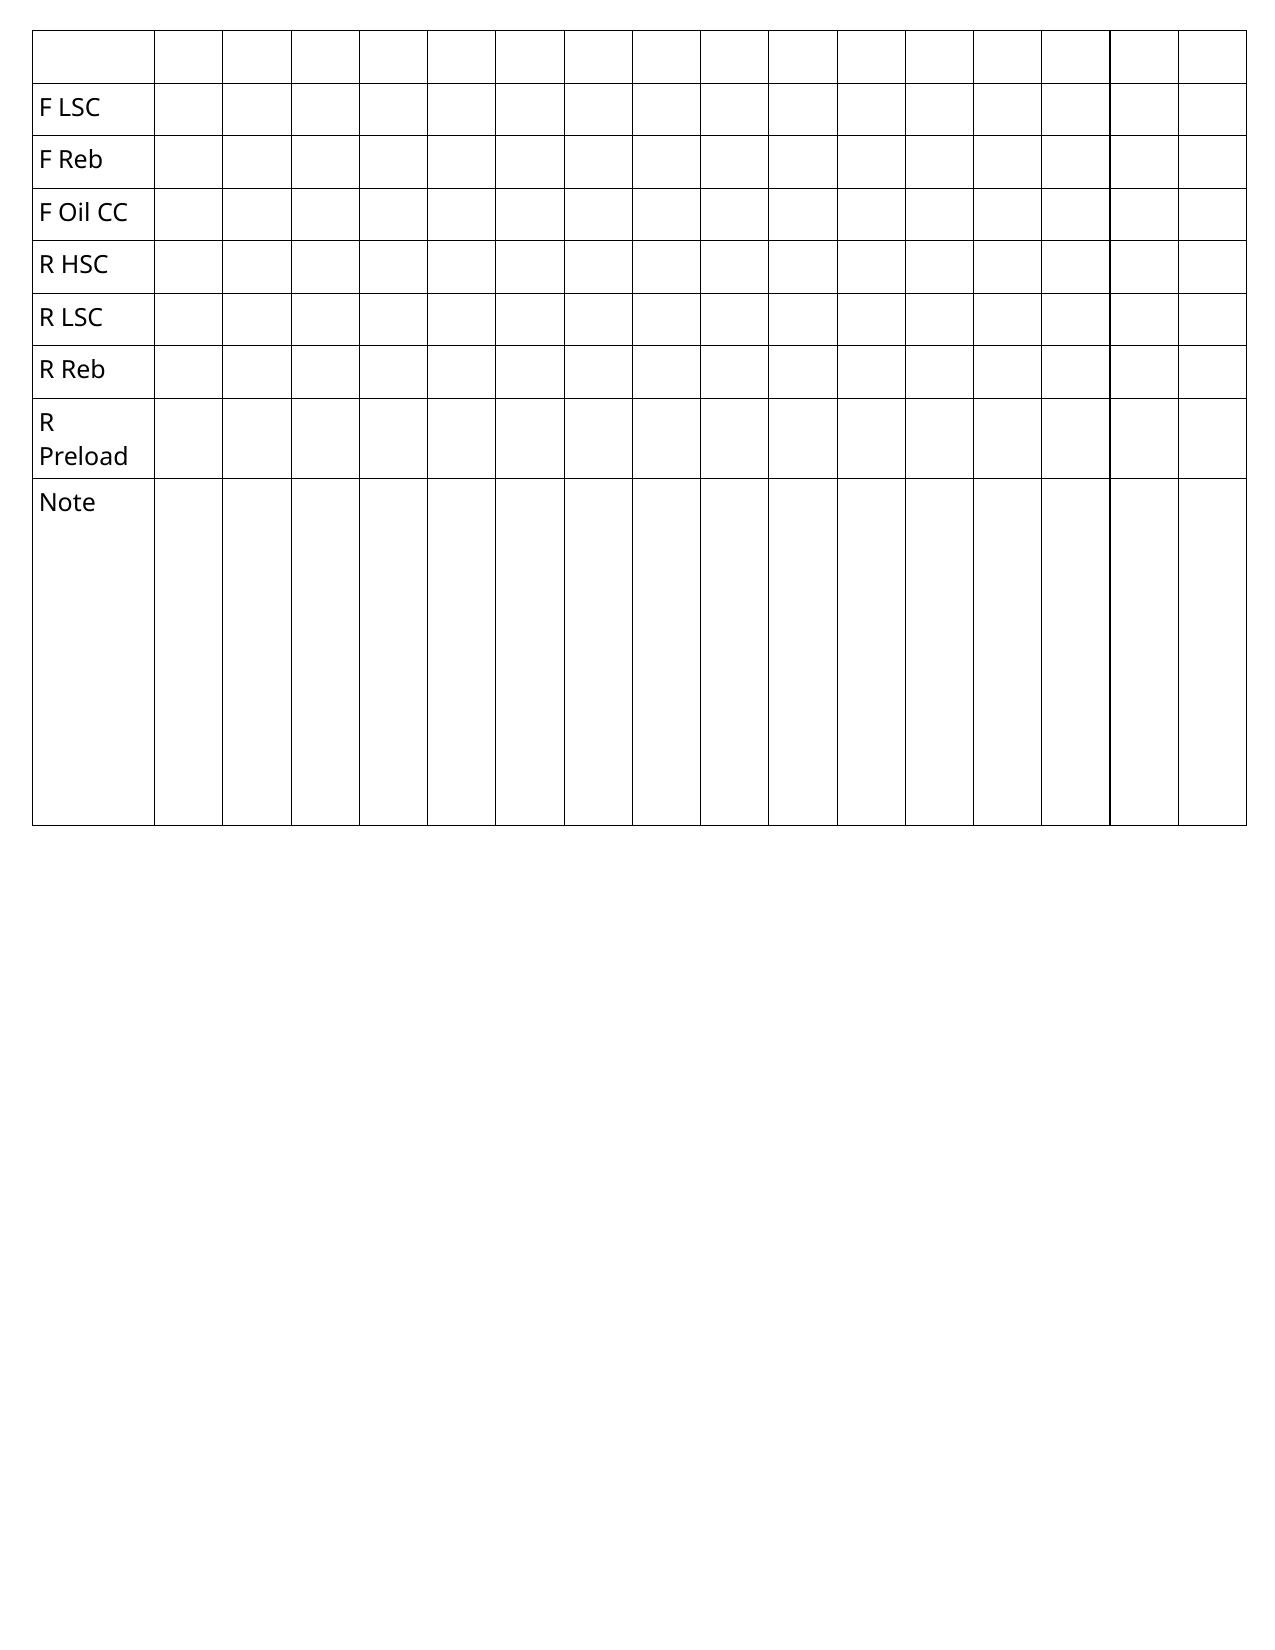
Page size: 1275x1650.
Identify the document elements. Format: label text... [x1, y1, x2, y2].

table_cell [701, 399, 768, 478]
table_cell [223, 346, 291, 397]
table_cell [496, 241, 564, 292]
table_cell [360, 399, 427, 478]
table_cell [428, 241, 495, 292]
table_cell [1111, 479, 1178, 825]
table_cell F Oil CC [33, 189, 154, 240]
table_cell R LSC [33, 294, 154, 345]
table_header [428, 31, 495, 82]
table_header [769, 31, 837, 82]
table_cell [769, 84, 837, 135]
table_cell [838, 84, 905, 135]
table_cell [223, 399, 291, 478]
table_cell [223, 294, 291, 345]
table_cell [428, 136, 495, 187]
table_cell [428, 346, 495, 397]
table_cell [1042, 84, 1109, 135]
table_cell [496, 84, 564, 135]
table_cell F Reb [33, 136, 154, 187]
table_cell [360, 189, 427, 240]
table_cell [428, 189, 495, 240]
table_cell [974, 84, 1041, 135]
table_cell [769, 346, 837, 397]
table_cell [1042, 189, 1109, 240]
table_cell [565, 189, 632, 240]
table_cell [906, 189, 973, 240]
table_cell [769, 479, 837, 825]
table_cell [1042, 399, 1109, 478]
table_cell [701, 241, 768, 292]
table_cell [1042, 346, 1109, 397]
table_cell [155, 479, 222, 825]
table_cell [223, 136, 291, 187]
table_cell [701, 136, 768, 187]
table_cell [360, 346, 427, 397]
table_cell [155, 399, 222, 478]
table_cell [974, 346, 1041, 397]
table_cell [906, 479, 973, 825]
table_header [496, 31, 564, 82]
table_header [155, 31, 222, 82]
table_cell [155, 189, 222, 240]
table_cell [633, 479, 700, 825]
table_cell [565, 136, 632, 187]
table_cell [1179, 294, 1246, 345]
table_cell [428, 294, 495, 345]
table_cell [838, 136, 905, 187]
table_cell [360, 479, 427, 825]
table_cell [155, 136, 222, 187]
table_cell [292, 399, 359, 478]
table_cell [974, 241, 1041, 292]
table_cell [838, 189, 905, 240]
table_cell [701, 479, 768, 825]
table_header [360, 31, 427, 82]
table_cell [906, 84, 973, 135]
table_cell [292, 241, 359, 292]
table_cell [292, 189, 359, 240]
table_header [1111, 31, 1178, 82]
table_header [906, 31, 973, 82]
table_cell [838, 241, 905, 292]
table_header [974, 31, 1041, 82]
table_cell [1111, 399, 1178, 478]
table_cell [292, 479, 359, 825]
table_cell [769, 399, 837, 478]
table_cell [565, 399, 632, 478]
table_header [838, 31, 905, 82]
table_cell [1042, 294, 1109, 345]
table_cell [496, 346, 564, 397]
table_cell [1111, 189, 1178, 240]
table_cell [223, 189, 291, 240]
table_header [633, 31, 700, 82]
table_cell [906, 399, 973, 478]
table_cell [906, 136, 973, 187]
table_cell [769, 189, 837, 240]
table_cell [906, 346, 973, 397]
table_cell [633, 241, 700, 292]
table_cell [565, 479, 632, 825]
table_cell [428, 84, 495, 135]
table_cell [1179, 136, 1246, 187]
table_cell [155, 241, 222, 292]
table_cell [428, 399, 495, 478]
table_cell [292, 294, 359, 345]
table_cell [1179, 346, 1246, 397]
table_cell [701, 294, 768, 345]
table_cell [223, 479, 291, 825]
table_cell [974, 189, 1041, 240]
table_cell Note [33, 479, 154, 825]
table_cell [974, 294, 1041, 345]
table_cell [1179, 241, 1246, 292]
table_cell [906, 241, 973, 292]
table_cell [496, 399, 564, 478]
table_cell [1042, 241, 1109, 292]
table_cell [292, 84, 359, 135]
table_cell [633, 399, 700, 478]
table_cell [223, 84, 291, 135]
table_cell [565, 241, 632, 292]
table_cell [1042, 479, 1109, 825]
table_cell [701, 346, 768, 397]
table_cell [633, 346, 700, 397]
table_cell [633, 189, 700, 240]
table_cell F LSC [33, 84, 154, 135]
table_cell [1179, 189, 1246, 240]
table_cell [496, 136, 564, 187]
table_cell R HSC [33, 241, 154, 292]
table_header [1179, 31, 1246, 82]
table_cell [1179, 84, 1246, 135]
table_cell [292, 346, 359, 397]
table_cell [974, 136, 1041, 187]
table_cell [565, 294, 632, 345]
table_cell [155, 294, 222, 345]
table_cell [1111, 294, 1178, 345]
table_header [1042, 31, 1109, 82]
table_cell [1179, 479, 1246, 825]
table_cell [360, 241, 427, 292]
table_cell [496, 479, 564, 825]
table_cell [838, 294, 905, 345]
table_header [292, 31, 359, 82]
table_cell [155, 84, 222, 135]
table_cell [496, 294, 564, 345]
table_cell R Preload [33, 399, 154, 478]
table_cell [1179, 399, 1246, 478]
table_cell [155, 346, 222, 397]
table_header [223, 31, 291, 82]
table_cell [223, 241, 291, 292]
table_cell [838, 479, 905, 825]
table_cell [633, 136, 700, 187]
table_cell [633, 84, 700, 135]
table_cell [1111, 136, 1178, 187]
table_cell [360, 84, 427, 135]
table_cell [838, 399, 905, 478]
table_cell [565, 346, 632, 397]
table_cell [633, 294, 700, 345]
table_cell [974, 479, 1041, 825]
table_cell [360, 136, 427, 187]
table_cell [428, 479, 495, 825]
table_cell [906, 294, 973, 345]
table_cell [769, 241, 837, 292]
table_cell [838, 346, 905, 397]
table_header [33, 31, 154, 82]
table_cell [769, 294, 837, 345]
table_cell [701, 189, 768, 240]
table_header [565, 31, 632, 82]
table_cell [565, 84, 632, 135]
table_cell [974, 399, 1041, 478]
table_cell [1111, 241, 1178, 292]
table_cell [292, 136, 359, 187]
table_cell [769, 136, 837, 187]
table_cell [496, 189, 564, 240]
table_cell [701, 84, 768, 135]
table_cell [1111, 346, 1178, 397]
table_cell [1042, 136, 1109, 187]
table_cell [1111, 84, 1178, 135]
table_cell [360, 294, 427, 345]
table_cell R Reb [33, 346, 154, 397]
table_header [701, 31, 768, 82]
